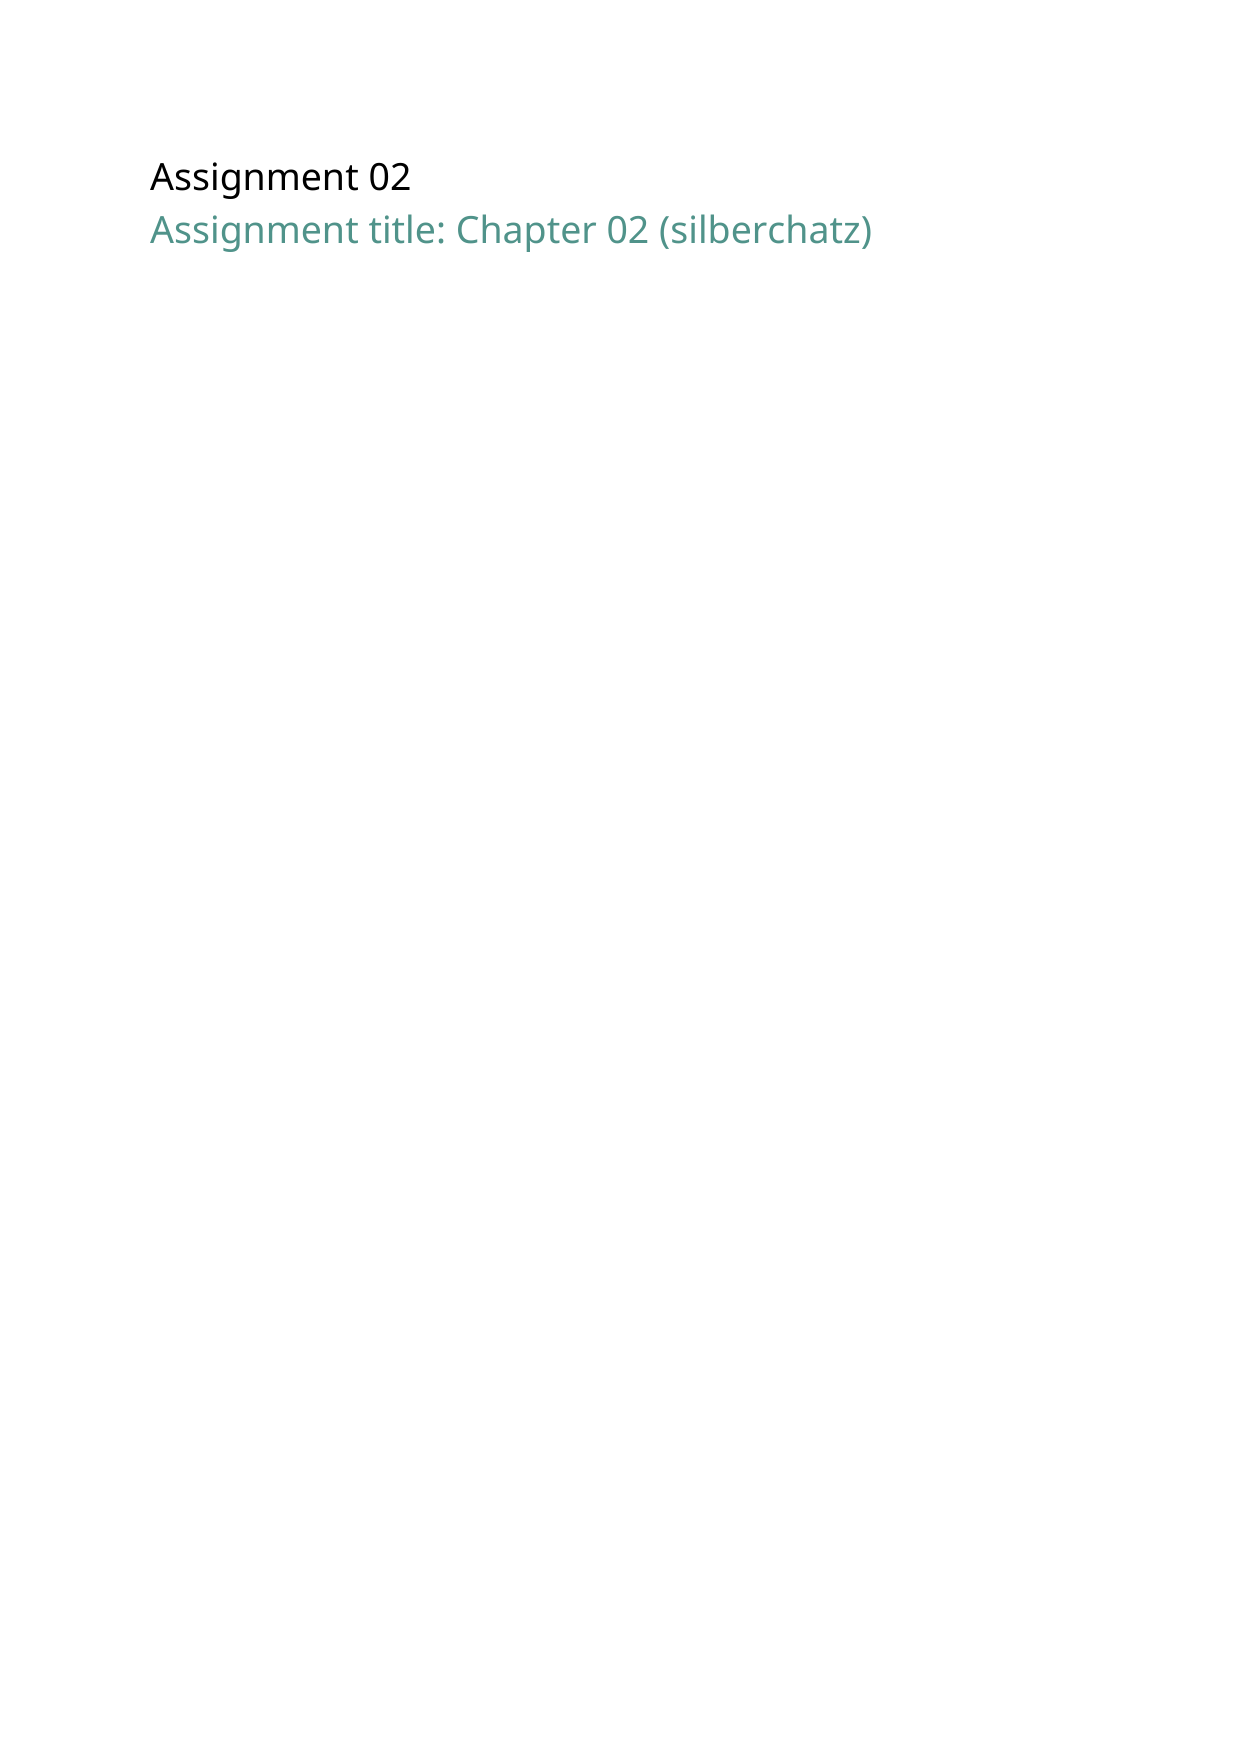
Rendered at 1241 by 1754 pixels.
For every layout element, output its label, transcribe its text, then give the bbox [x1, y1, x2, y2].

text Assignment 02 [150, 150, 1091, 201]
text Assignment title: Chapter 02 (silberchatz) [150, 203, 1091, 254]
